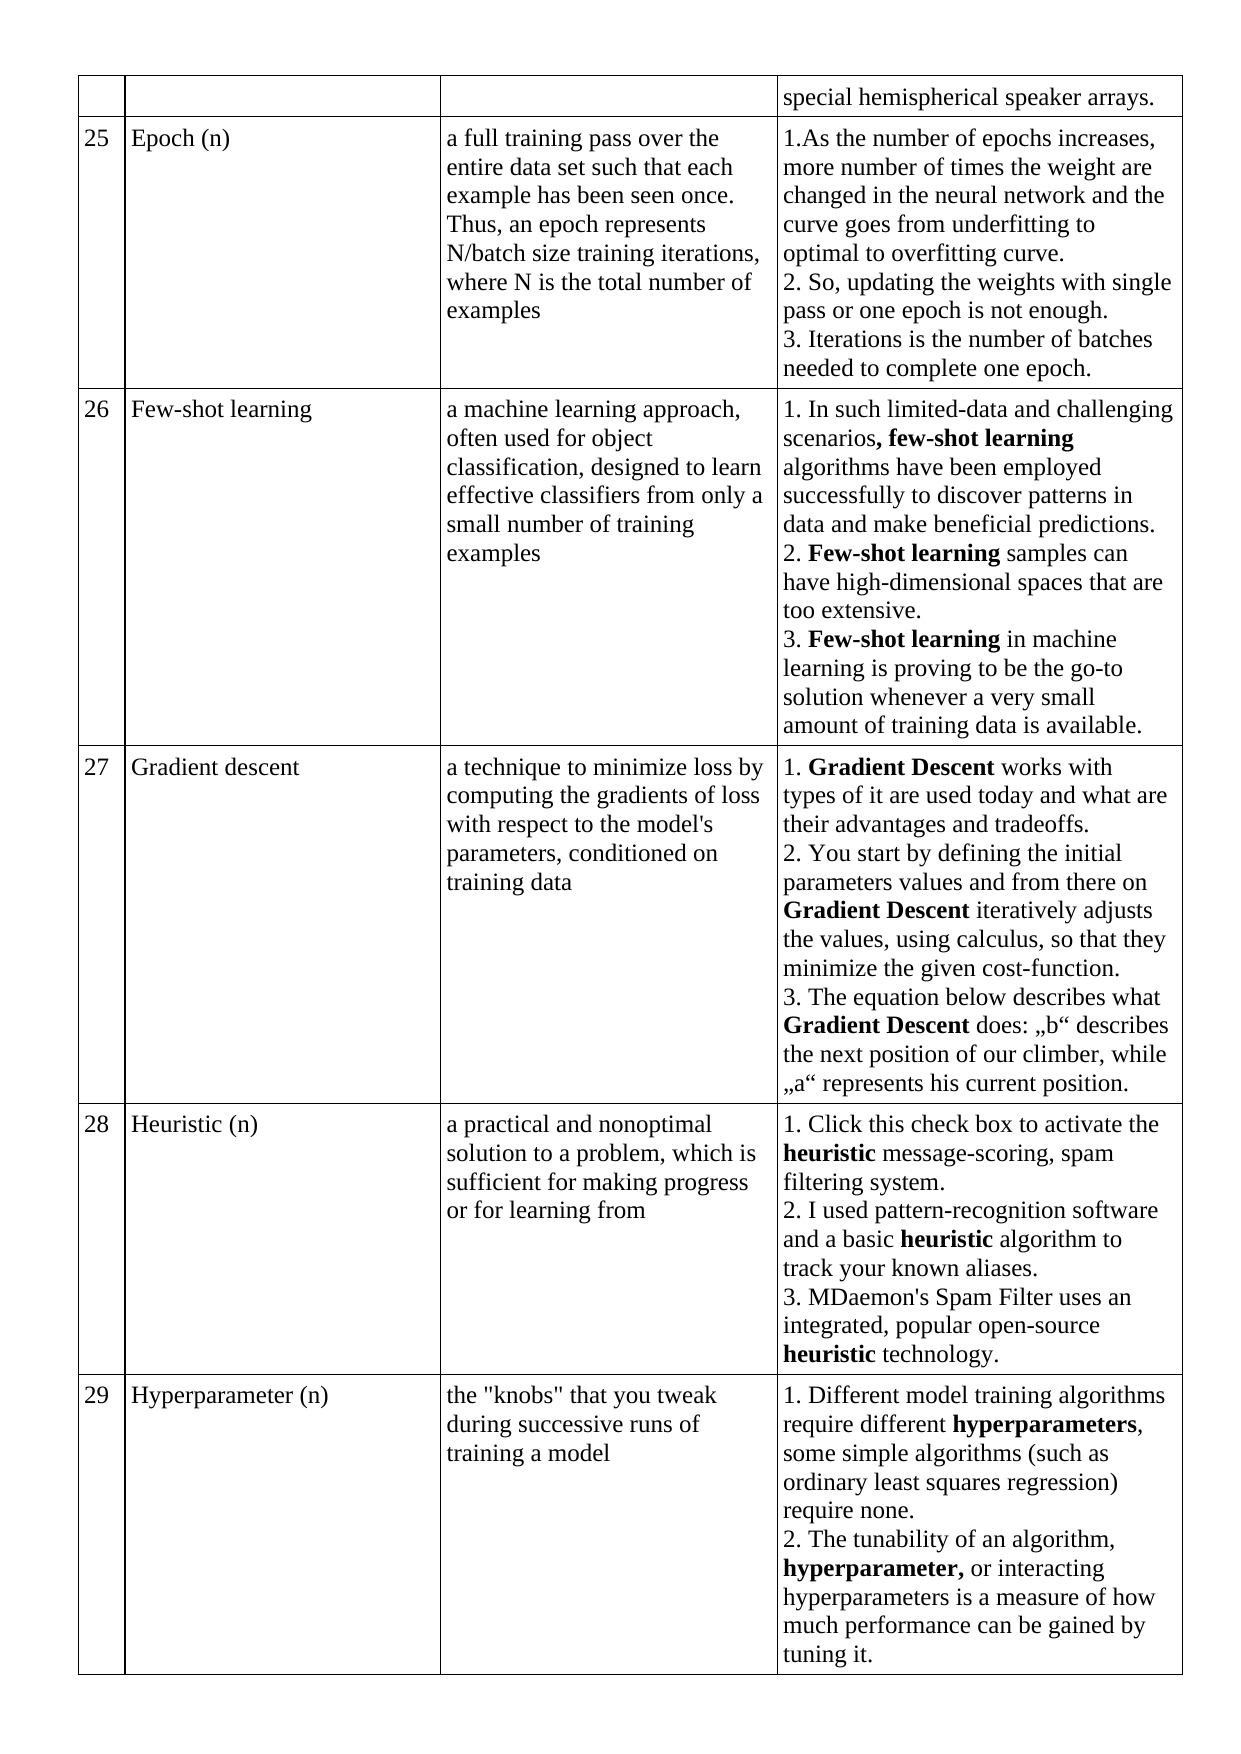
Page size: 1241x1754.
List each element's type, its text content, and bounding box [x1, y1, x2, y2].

table_cell 25 [79, 117, 124, 387]
table_cell 28 [79, 1104, 124, 1374]
table_cell Few-shot learning [126, 389, 440, 745]
table_cell [441, 76, 777, 116]
table_cell 1. Gradient Descent works with types of it are used today and what are their advantages and tradeoffs. 2. You start by defining the initial parameters values and from there on Gradient Descent iteratively adjusts the values, using calculus, so that they minimize the given cost-function. 3. The equation below describes what Gradient Descent does: „b“ describes the next position of our climber, while „a“ represents his current position. [778, 746, 1182, 1102]
table_cell Hyperparameter (n) [126, 1375, 440, 1674]
table_cell [126, 76, 440, 116]
table_cell Heuristic (n) [126, 1104, 440, 1374]
table_cell 27 [79, 746, 124, 1102]
table_cell [79, 76, 124, 116]
table_cell a practical and nonoptimal solution to a problem, which is sufficient for making progress or for learning from [441, 1104, 777, 1374]
table_cell 1. Click this check box to activate the heuristic message-scoring, spam filtering system. 2. I used pattern-recognition software and a basic heuristic algorithm to track your known aliases. 3. MDaemon's Spam Filter uses an integrated, popular open-source heuristic technology. [778, 1104, 1182, 1374]
table_cell 1. Different model training algorithms require different hyperparameters, some simple algorithms (such as ordinary least squares regression) require none. 2. The tunability of an algorithm, hyperparameter, or interacting hyperparameters is a measure of how much performance can be gained by tuning it. [778, 1375, 1182, 1674]
table_cell 1.As the number of epochs increases, more number of times the weight are changed in the neural network and the curve goes from underfitting to optimal to overfitting curve. 2. So, updating the weights with single pass or one epoch is not enough. 3. Iterations is the number of batches needed to complete one epoch. [778, 117, 1182, 387]
table_cell Epoch (n) [126, 117, 440, 387]
table_cell Gradient descent [126, 746, 440, 1102]
table_cell 29 [79, 1375, 124, 1674]
table_cell 1. In such limited-data and challenging scenarios, few-shot learning algorithms have been employed successfully to discover patterns in data and make beneficial predictions. 2. Few-shot learning samples can have high-dimensional spaces that are too extensive. 3. Few-shot learning in machine learning is proving to be the go-to solution whenever a very small amount of training data is available. [778, 389, 1182, 745]
table_cell a technique to minimize loss by computing the gradients of loss with respect to the model's parameters, conditioned on training data [441, 746, 777, 1102]
table_cell 26 [79, 389, 124, 745]
table_cell a full training pass over the entire data set such that each example has been seen once. Thus, an epoch represents N/batch size training iterations, where N is the total number of examples [441, 117, 777, 387]
table_cell special hemispherical speaker arrays. [778, 76, 1182, 116]
table_cell the "knobs" that you tweak during successive runs of training a model [441, 1375, 777, 1674]
table_cell a machine learning approach, often used for object classification, designed to learn effective classifiers from only a small number of training examples [441, 389, 777, 745]
